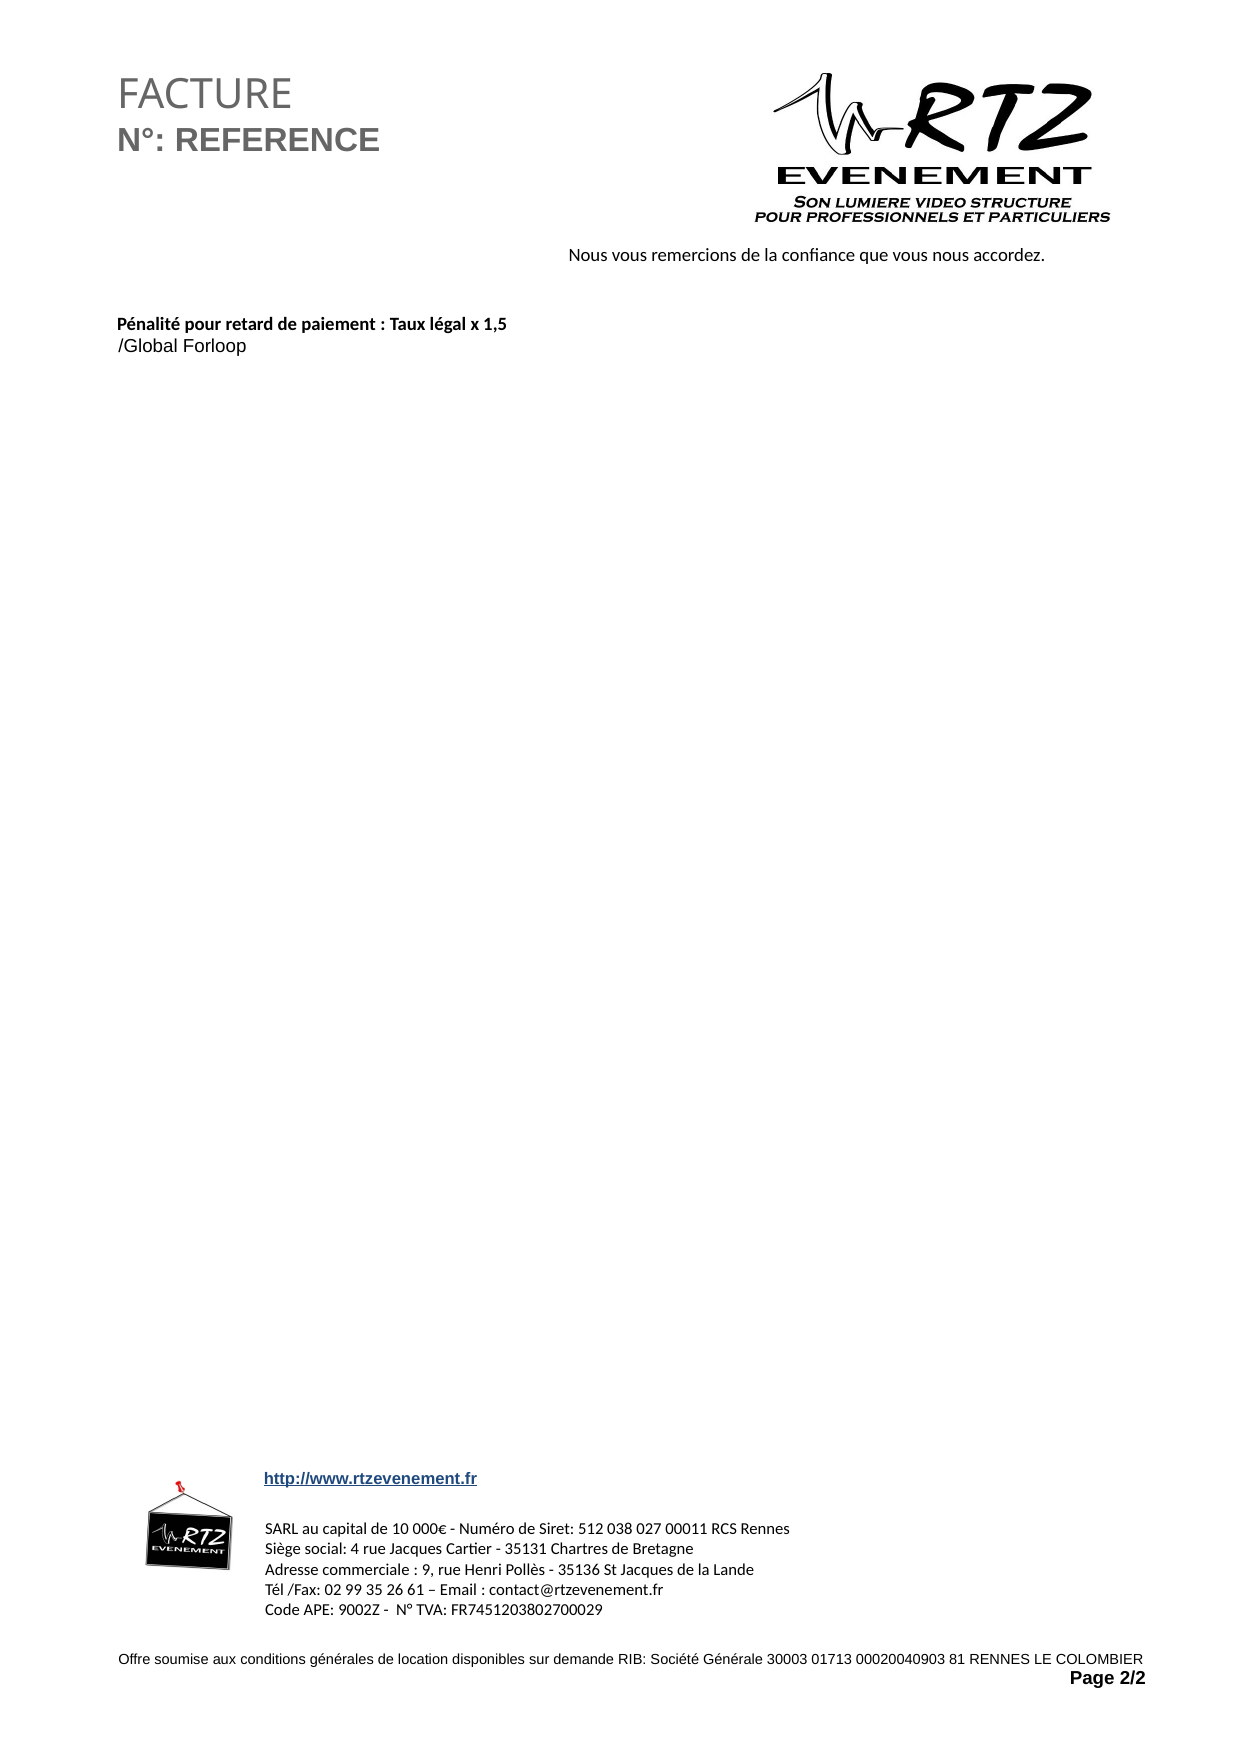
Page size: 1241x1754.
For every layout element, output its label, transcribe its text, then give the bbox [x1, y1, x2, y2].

text /Global Forloop [118, 335, 1047, 357]
picture [144, 1480, 234, 1572]
picture [753, 72, 1112, 224]
table_header [117, 224, 1120, 243]
table_header Nous vous remercions de la confiance que vous nous accordez. Pénalité pour retard de paiement : Taux légal x 1,5 [117, 244, 1120, 335]
table_header FACTURE N°: REFERENCE [117, 64, 1120, 223]
